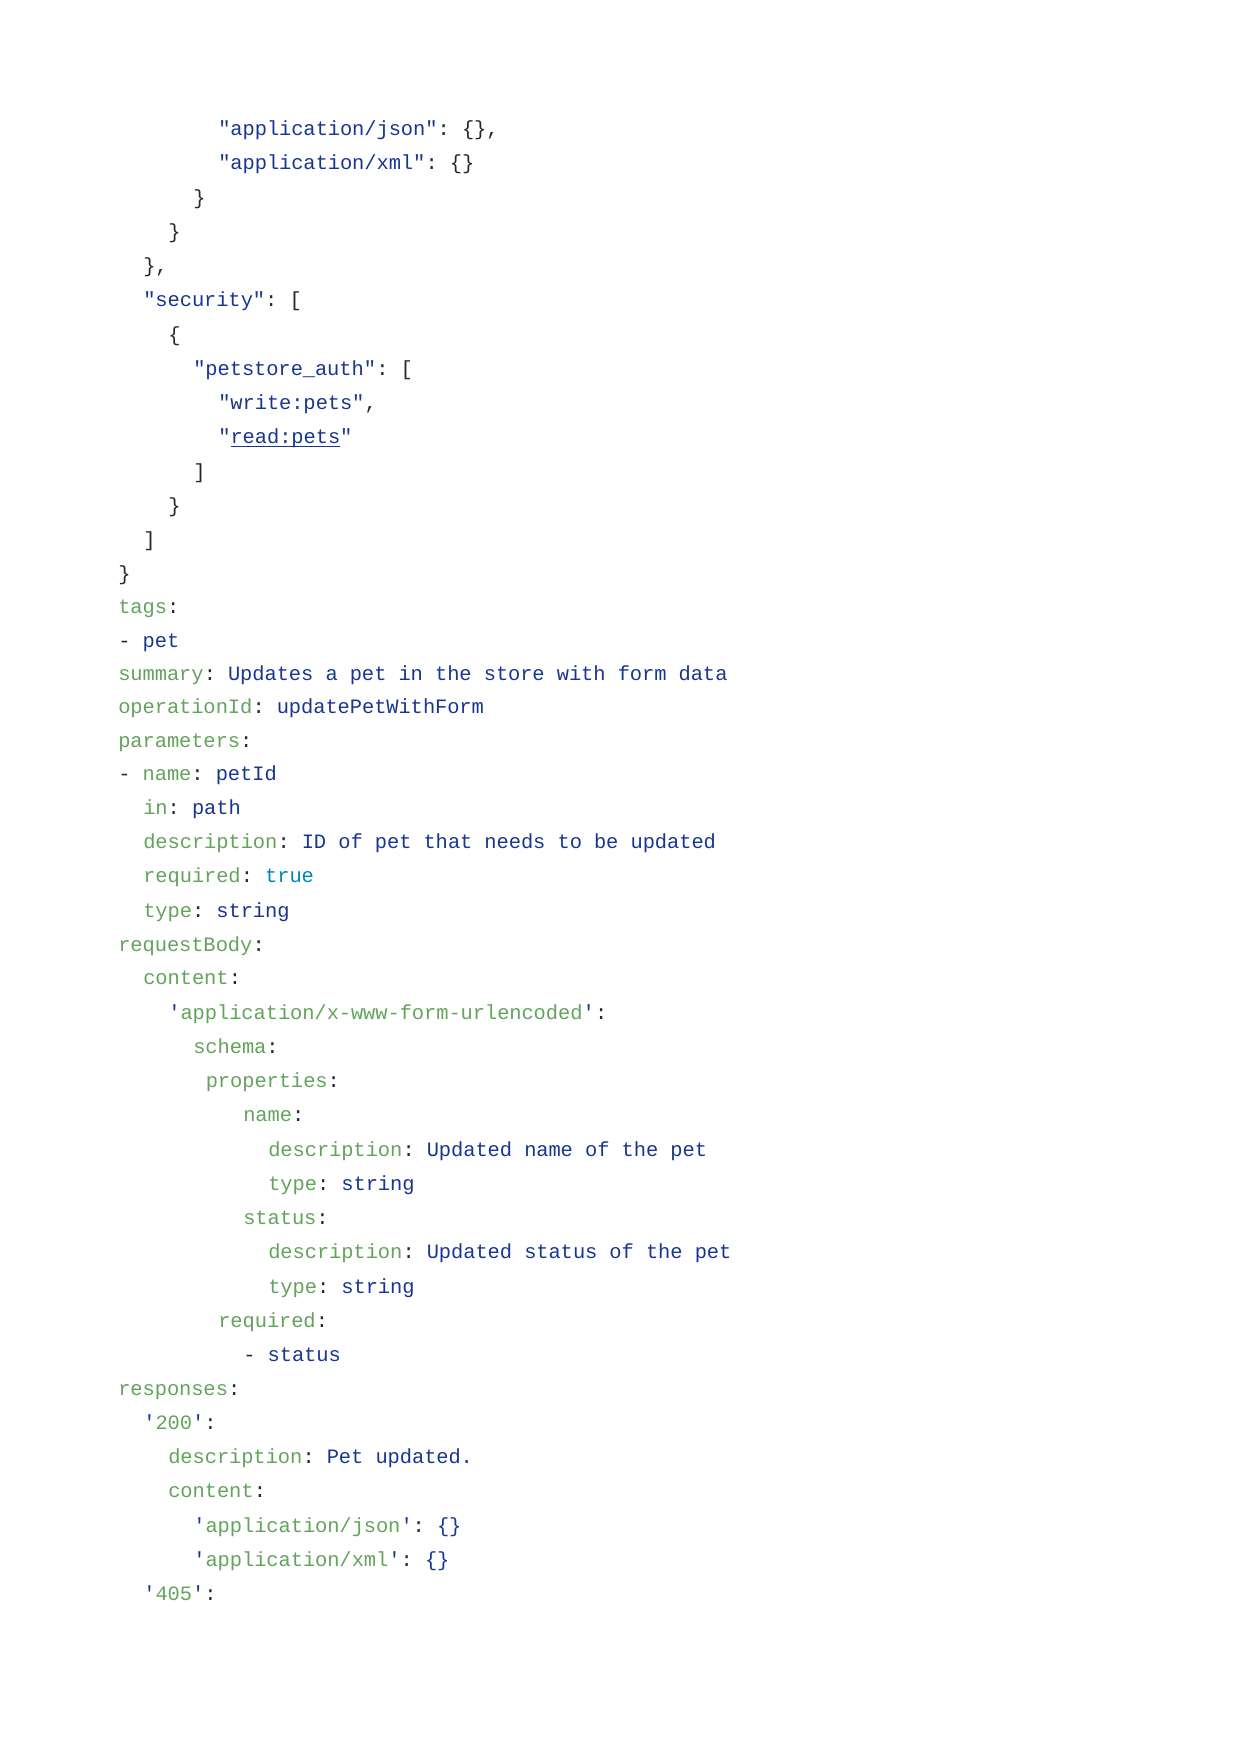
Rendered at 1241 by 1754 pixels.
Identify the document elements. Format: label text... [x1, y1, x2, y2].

text '200': [118, 1412, 1122, 1436]
text tags: [118, 597, 1122, 620]
text 'application/xml': {} [118, 1549, 1122, 1573]
text ] [118, 461, 1122, 484]
text "security": [ [118, 289, 1122, 313]
text type: string [118, 1276, 1122, 1299]
text properties: [118, 1070, 1122, 1094]
text parameters: [118, 730, 1122, 753]
text "petstore_auth": [ [118, 358, 1122, 382]
text "application/json": {}, [118, 118, 1122, 142]
text 'application/x-www-form-urlencoded': [118, 1002, 1122, 1025]
text content: [118, 967, 1122, 991]
text required: true [118, 866, 1122, 889]
text description: ID of pet that needs to be updated [118, 831, 1122, 855]
text status: [118, 1207, 1122, 1231]
text description: Updated status of the pet [118, 1242, 1122, 1265]
text type: string [118, 900, 1122, 923]
text operationId: updatePetWithForm [118, 697, 1122, 720]
text requestBody: [118, 934, 1122, 957]
text - pet [118, 630, 1122, 653]
text } [118, 187, 1122, 210]
text } [118, 495, 1122, 519]
text }, [118, 255, 1122, 279]
text schema: [118, 1036, 1122, 1059]
text name: [118, 1104, 1122, 1128]
text summary: Updates a pet in the store with form data [118, 664, 1122, 687]
text description: Updated name of the pet [118, 1139, 1122, 1162]
text '405': [118, 1583, 1122, 1607]
text } [118, 564, 1122, 587]
text } [118, 221, 1122, 244]
text ] [118, 529, 1122, 553]
text type: string [118, 1173, 1122, 1197]
text responses: [118, 1379, 1122, 1402]
text "write:pets", [118, 392, 1122, 416]
text 'application/json': {} [118, 1515, 1122, 1538]
text - status [118, 1344, 1122, 1368]
text content: [118, 1481, 1122, 1504]
text - name: petId [118, 764, 1122, 787]
text { [118, 324, 1122, 347]
text description: Pet updated. [118, 1446, 1122, 1470]
text required: [118, 1310, 1122, 1334]
text "application/xml": {} [118, 152, 1122, 176]
text "read:pets" [118, 427, 1122, 450]
text in: path [118, 797, 1122, 821]
